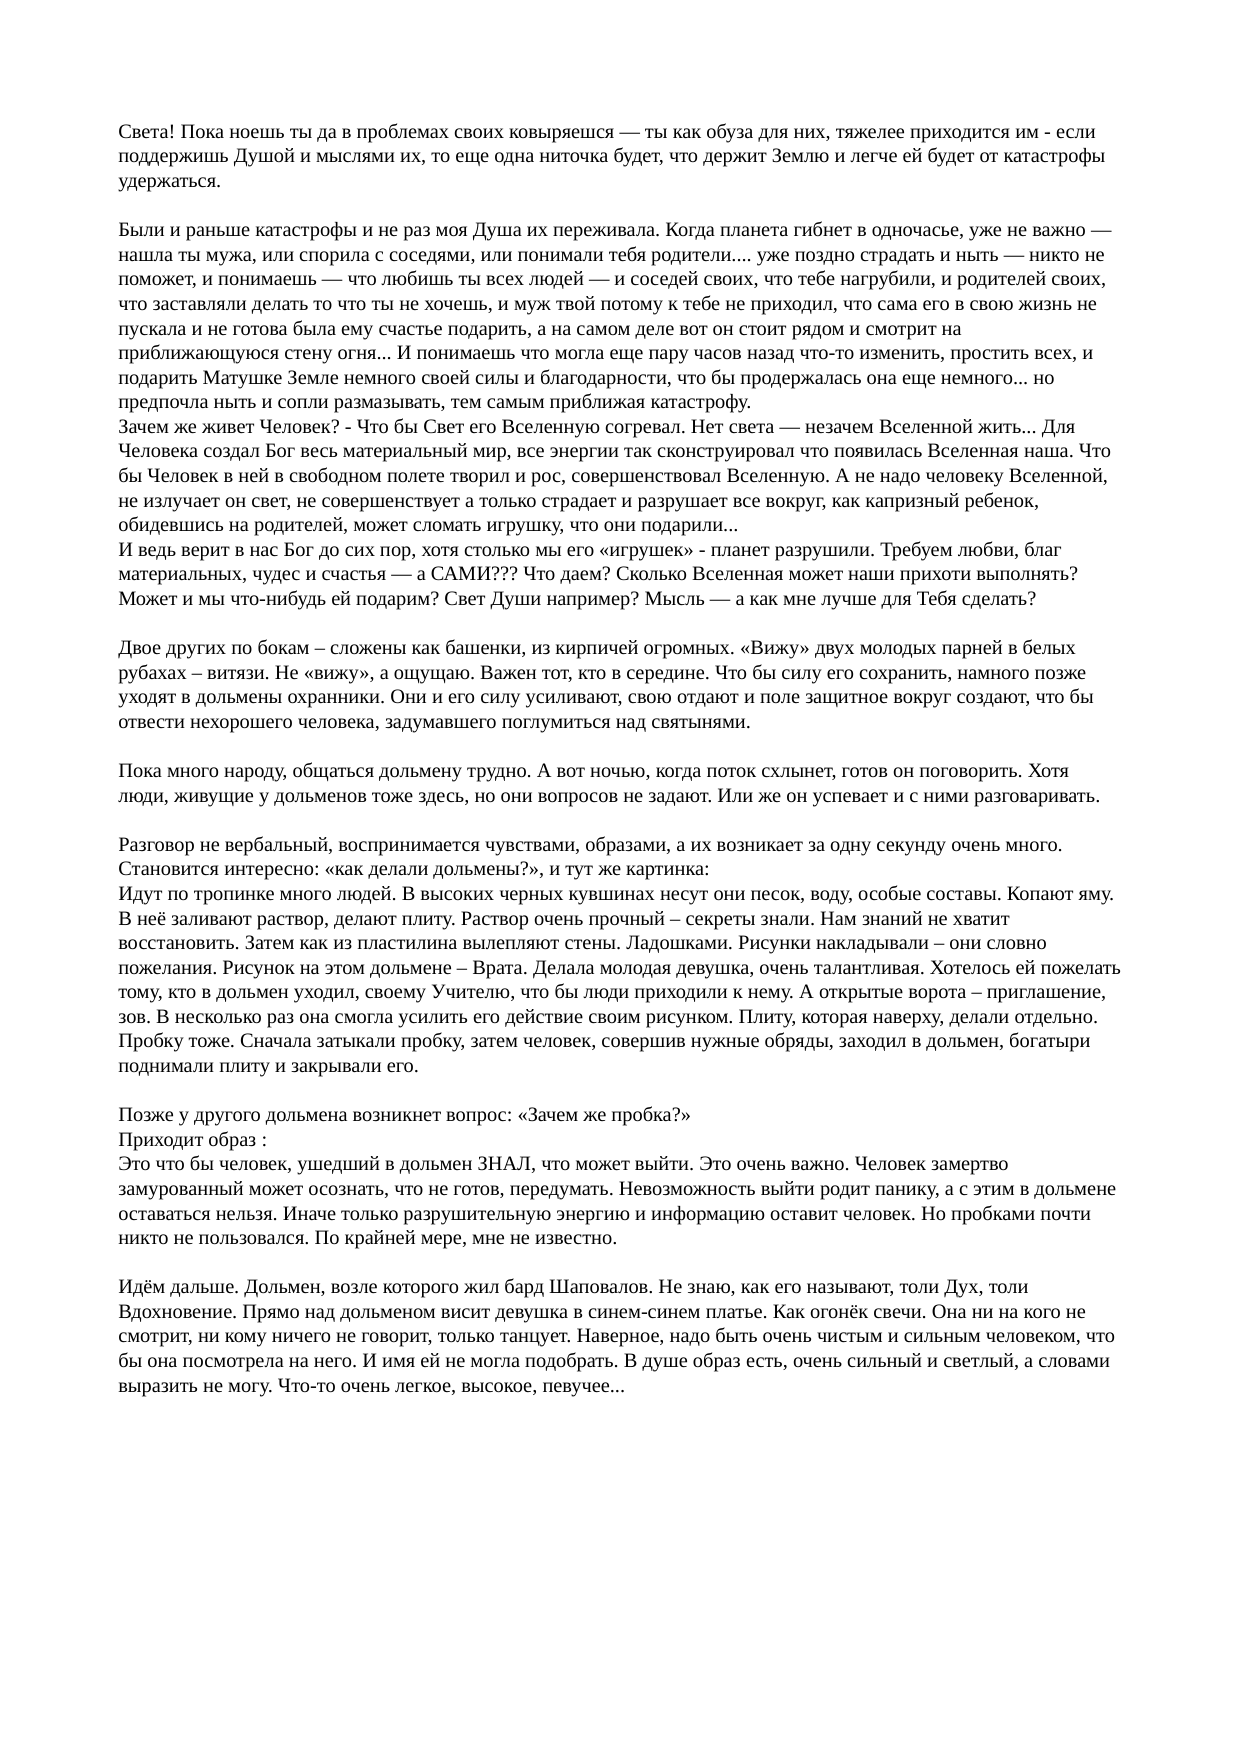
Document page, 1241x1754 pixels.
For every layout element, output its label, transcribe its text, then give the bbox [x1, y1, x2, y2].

text Света! Пока ноешь ты да в проблемах своих ковыряешся — ты как обуза для них, тяжелее приходится им - если поддержишь Душой и мыслями их, то еще одна ниточка будет, что держит Землю и легче ей будет от катастрофы удержаться. Были и раньше катастрофы и не раз моя Душа их переживала. Когда планета гибнет в одночасье, уже не важно — нашла ты мужа, или спорила с соседями, или понимали тебя родители.... уже поздно страдать и ныть — никто не поможет, и понимаешь — что любишь ты всех людей — и соседей своих, что тебе нагрубили, и родителей своих, что заставляли делать то что ты не хочешь, и муж твой потому к тебе не приходил, что сама его в свою жизнь не пускала и не готова была ему счастье подарить, а на самом деле вот он стоит рядом и смотрит на приближающуюся стену огня... И понимаешь что могла еще пару часов назад что-то изменить, простить всех, и подарить Матушке Земле немного своей силы и благодарности, что бы продержалась она еще немного... но предпочла ныть и сопли размазывать, тем самым приближая катастрофу. Зачем же живет Человек? - Что бы Свет его Вселенную согревал. Нет света — незачем Вселенной жить... Для Человека создал Бог весь материальный мир, все энергии так сконструировал что появилась Вселенная наша. Что бы Человек в ней в свободном полете творил и рос, совершенствовал Вселенную. А не надо человеку Вселенной, не излучает он свет, не совершенствует а только страдает и разрушает все вокруг, как капризный ребенок, обидевшись на родителей, может сломать игрушку, что они подарили... И ведь верит в нас Бог до сих пор, хотя столько мы его «игрушек» - планет разрушили. Требуем любви, благ материальных, чудес и счастья — а САМИ??? Что даем? Сколько Вселенная может наши прихоти выполнять? Может и мы что-нибудь ей подарим? Свет Души например? Мысль — а как мне лучше для Тебя сделать? Двое других по бокам – сложены как башенки, из кирпичей огромных. «Вижу» двух молодых парней в белых рубахах – витязи. Не «вижу», а ощущаю. Важен тот, кто в середине. Что бы силу его сохранить, намного позже уходят в дольмены охранники. Они и его силу усиливают, свою отдают и поле защитное вокруг создают, что бы отвести нехорошего человека, задумавшего поглумиться над святынями. Пока много народу, общаться дольмену трудно. А вот ночью, когда поток схлынет, готов он поговорить. Хотя люди, живущие у дольменов тоже здесь, но они вопросов не задают. Или же он успевает и с ними разговаривать. Разговор не вербальный, воспринимается чувствами, образами, а их возникает за одну секунду очень много. Становится интересно: «как делали дольмены?», и тут же картинка: Идут по тропинке много людей. В высоких черных кувшинах несут они песок, воду, особые составы. Копают яму. В неё заливают раствор, делают плиту. Раствор очень прочный – секреты знали. Нам знаний не хватит восстановить. Затем как из пластилина вылепляют стены. Ладошками. Рисунки накладывали – они словно пожелания. Рисунок на этом дольмене – Врата. Делала молодая девушка, очень талантливая. Хотелось ей пожелать тому, кто в дольмен уходил, своему Учителю, что бы люди приходили к нему. А открытые ворота – приглашение, зов. В несколько раз она смогла усилить его действие своим рисунком. Плиту, которая наверху, делали отдельно. Пробку тоже. Сначала затыкали пробку, затем человек, совершив нужные обряды, заходил в дольмен, богатыри поднимали плиту и закрывали его. Позже у другого дольмена возникнет вопрос: «Зачем же пробка?» Приходит образ : Это что бы человек, ушедший в дольмен ЗНАЛ, что может выйти. Это очень важно. Человек замертво замурованный может осознать, что не готов, передумать. Невозможность выйти родит панику, а с этим в дольмене оставаться нельзя. Иначе только разрушительную энергию и информацию оставит человек. Но пробками почти никто не пользовался. По крайней мере, мне не известно. Идём дальше. Дольмен, возле которого жил бард Шаповалов. Не знаю, как его называют, толи Дух, толи Вдохновение. Прямо над дольменом висит девушка в синем-синем платье. Как огонёк свечи. Она ни на кого не смотрит, ни кому ничего не говорит, только танцует. Наверное, надо быть очень чистым и сильным человеком, что бы она посмотрела на него. И имя ей не могла подобрать. В душе образ есть, очень сильный и светлый, а словами выразить не могу. Что-то очень легкое, высокое, певучее... [118, 118, 1122, 1396]
